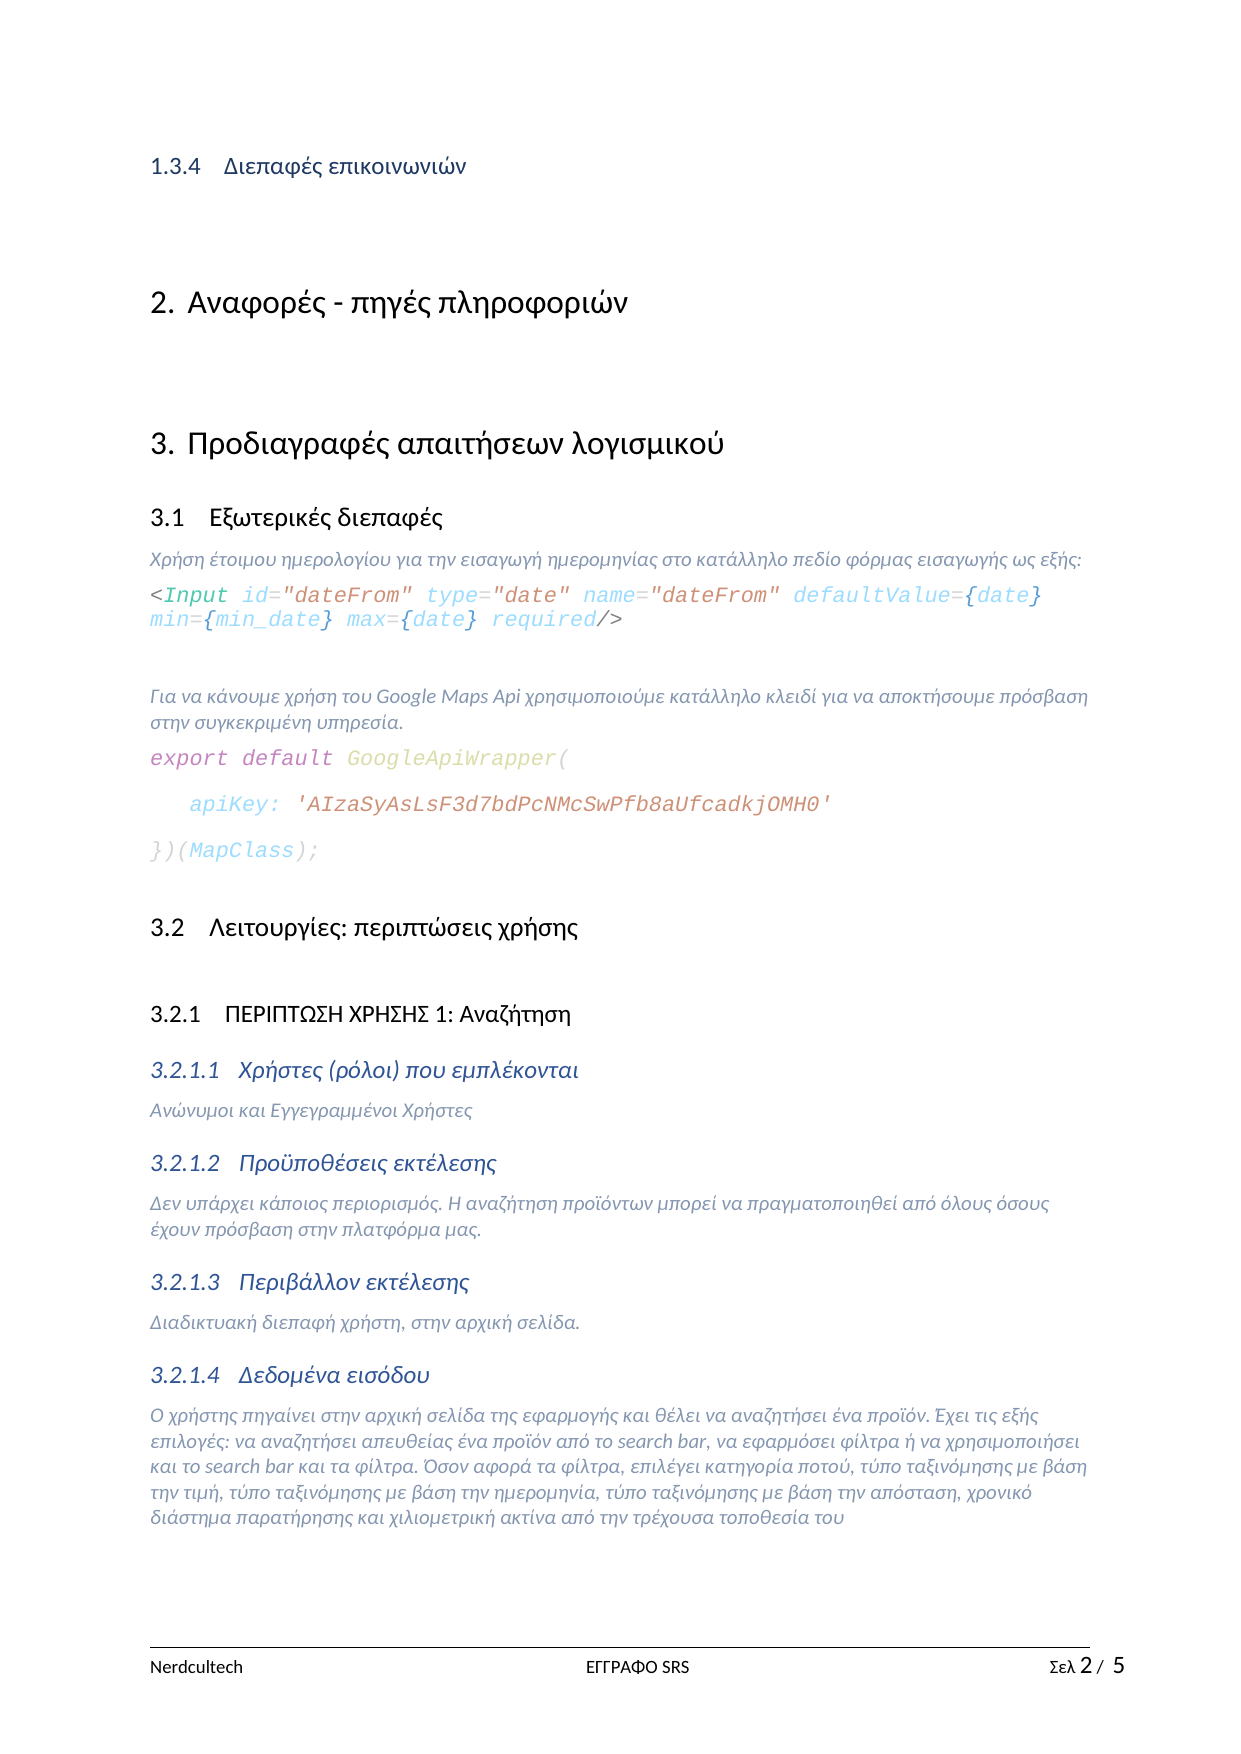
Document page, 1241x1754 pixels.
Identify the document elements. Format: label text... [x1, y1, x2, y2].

subtitle 3.2.1.2 Προϋποθέσεις εκτέλεσης [150, 1147, 1090, 1178]
subtitle Προδιαγραφές απαιτήσεων λογισμικού [150, 422, 1090, 463]
text Δεν υπάρχει κάποιος περιορισμός. Η αναζήτηση προϊόντων μπορεί να πραγματοποιηθεί από όλους όσους έχουν πρόσβαση στην πλατφόρμα μας. [150, 1190, 1090, 1241]
subtitle 3.1 Εξωτερικές διεπαφές [150, 500, 1090, 533]
text Ανώνυμοι και Εγγεγραμμένοι Χρήστες [150, 1097, 1090, 1122]
subtitle 3.2.1.4 Δεδομένα εισόδου [150, 1360, 1090, 1390]
text Ο χρήστης πηγαίνει στην αρχική σελίδα της εφαρμογής και θέλει να αναζητήσει ένα προϊόν. Έχει τις εξής επιλογές: να αναζητήσει απευθείας ένα προϊόν από το search bar, να εφαρμόσει φίλτρα ή να χρησιμοποιήσει και το search bar και τα φίλτρα. Όσον αφορά τα φίλτρα, επιλέγει κατηγορία ποτού, τύπο ταξινόμησης με βάση την τιμή, τύπο ταξινόμησης με βάση την ημερομηνία, τύπο ταξινόμησης με βάση την απόσταση, χρονικό διάστημα παρατήρησης και χιλιομετρική ακτίνα από την τρέχουσα τοποθεσία του [150, 1403, 1090, 1530]
subtitle 3.2.1.1 Χρήστες (ρόλοι) που εμπλέκονται [150, 1054, 1090, 1084]
text 3.2.1 ΠΕΡΙΠΤΩΣΗ ΧΡΗΣΗΣ 1: Αναζήτηση [150, 998, 1090, 1029]
text export default GoogleApiWrapper( [150, 747, 1090, 772]
text apiKey: 'AIzaSyAsLsF3d7bdPcNMcSwPfb8aUfcadkjOMH0' [150, 793, 1090, 818]
subtitle 3.2.1.3 Περιβάλλον εκτέλεσης [150, 1266, 1090, 1297]
subtitle 3.2 Λειτουργίες: περιπτώσεις χρήσης [150, 910, 1090, 943]
subtitle Αναφορές - πηγές πληροφοριών [150, 281, 1090, 322]
text Χρήση έτοιμου ημερολογίου για την εισαγωγή ημερομηνίας στο κατάλληλο πεδίο φόρμας εισαγωγής ως εξής: [150, 546, 1090, 571]
subtitle 1.3.4 Διεπαφές επικοινωνιών [150, 150, 1090, 181]
text Διαδικτυακή διεπαφή χρήστη, στην αρχική σελίδα. [150, 1309, 1090, 1335]
text <Input id="dateFrom" type="date" name="dateFrom" defaultValue={date} min={min_date} max={date} required/> [150, 584, 1090, 633]
text Για να κάνουμε χρήση του Google Maps Api χρησιμοποιούμε κατάλληλο κλειδί για να αποκτήσουμε πρόσβαση στην συγκεκριμένη υπηρεσία. [150, 684, 1090, 734]
text })(MapClass); [150, 839, 1090, 864]
